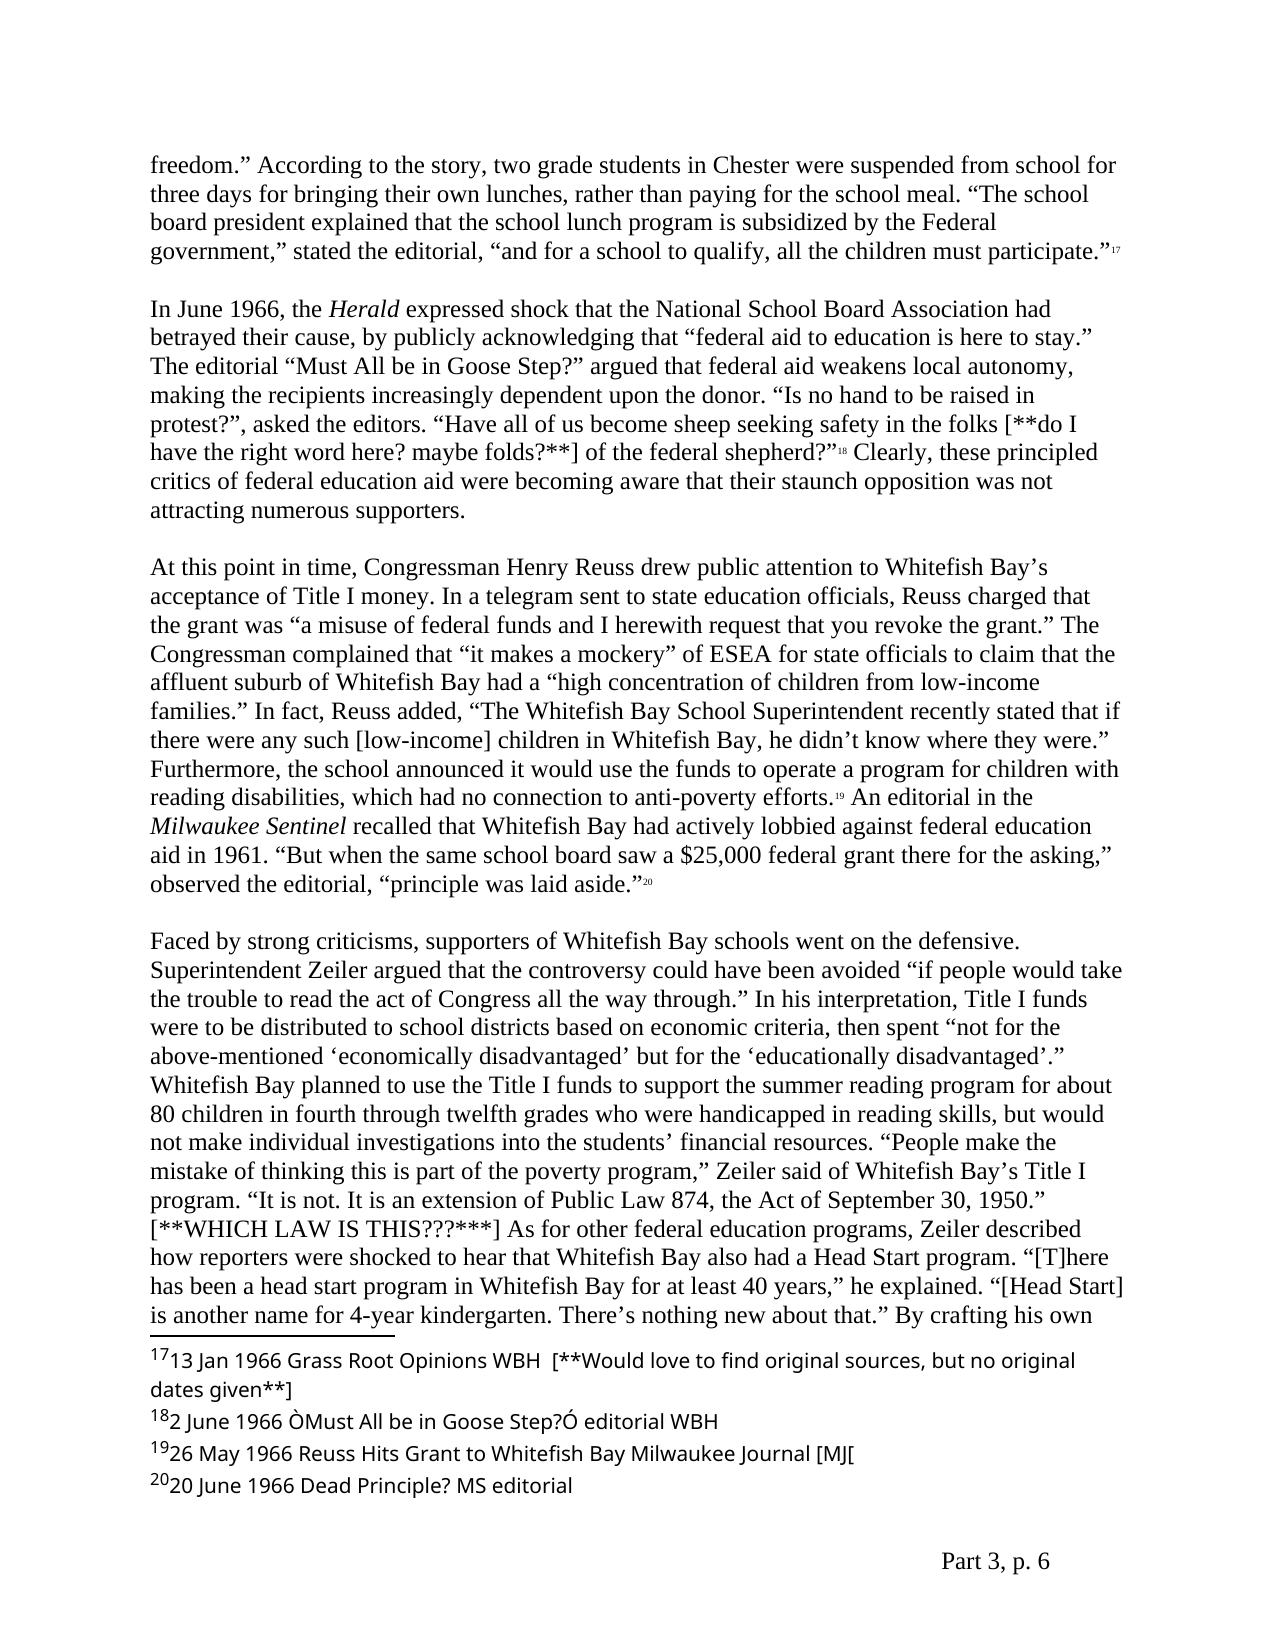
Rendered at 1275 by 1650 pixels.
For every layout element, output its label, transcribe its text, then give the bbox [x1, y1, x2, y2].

text 13 Jan 1966 Grass Root Opinions WBH [**Would love to find original sources, but no original dates given**] [150, 1342, 1125, 1403]
text In June 1966, the Herald expressed shock that the National School Board Association had betrayed their cause, by publicly acknowledging that “federal aid to education is here to stay.” The editorial “Must All be in Goose Step?” argued that federal aid weakens local autonomy, making the recipients increasingly dependent upon the donor. “Is no hand to be raised in protest?”, asked the editors. “Have all of us become sheep seeking safety in the folks [**do I have the right word here? maybe folds?**] of the federal shepherd?” Clearly, these principled critics of federal education aid were becoming aware that their staunch opposition was not attracting numerous supporters. [150, 294, 1125, 524]
text 2 June 1966 ÒMust All be in Goose Step?Ó editorial WBH [150, 1403, 1125, 1435]
text freedom.” According to the story, two grade students in Chester were suspended from school for three days for bringing their own lunches, rather than paying for the school meal. “The school board president explained that the school lunch program is subsidized by the Federal government,” stated the editorial, “and for a school to qualify, all the children must participate.” [150, 150, 1125, 265]
text Faced by strong criticisms, supporters of Whitefish Bay schools went on the defensive. Superintendent Zeiler argued that the controversy could have been avoided “if people would take the trouble to read the act of Congress all the way through.” In his interpretation, Title I funds were to be distributed to school districts based on economic criteria, then spent “not for the above-mentioned ‘economically disadvantaged’ but for the ‘educationally disadvantaged’.” Whitefish Bay planned to use the Title I funds to support the summer reading program for about 80 children in fourth through twelfth grades who were handicapped in reading skills, but would not make individual investigations into the students’ financial resources. “People make the mistake of thinking this is part of the poverty program,” Zeiler said of Whitefish Bay’s Title I program. “It is not. It is an extension of Public Law 874, the Act of September 30, 1950.” [**WHICH LAW IS THIS???***] As for other federal education programs, Zeiler described how reporters were shocked to hear that Whitefish Bay also had a Head Start program. “[T]here has been a head start program in Whitefish Bay for at least 40 years,” he explained. “[Head Start] is another name for 4-year kindergarten. There’s nothing new about that.” By crafting his own [150, 926, 1125, 1329]
text 26 May 1966 Reuss Hits Grant to Whitefish Bay Milwaukee Journal [MJ[ [150, 1435, 1125, 1468]
text 20 June 1966 Dead Principle? MS editorial [150, 1468, 1125, 1500]
text At this point in time, Congressman Henry Reuss drew public attention to Whitefish Bay’s acceptance of Title I money. In a telegram sent to state education officials, Reuss charged that the grant was “a misuse of federal funds and I herewith request that you revoke the grant.” The Congressman complained that “it makes a mockery” of ESEA for state officials to claim that the affluent suburb of Whitefish Bay had a “high concentration of children from low-income families.” In fact, Reuss added, “The Whitefish Bay School Superintendent recently stated that if there were any such [low-income] children in Whitefish Bay, he didn’t know where they were.” Furthermore, the school announced it would use the funds to operate a program for children with reading disabilities, which had no connection to anti-poverty efforts. An editorial in the Milwaukee Sentinel recalled that Whitefish Bay had actively lobbied against federal education aid in 1961. “But when the same school board saw a $25,000 federal grant there for the asking,” observed the editorial, “principle was laid aside.” [150, 552, 1125, 897]
